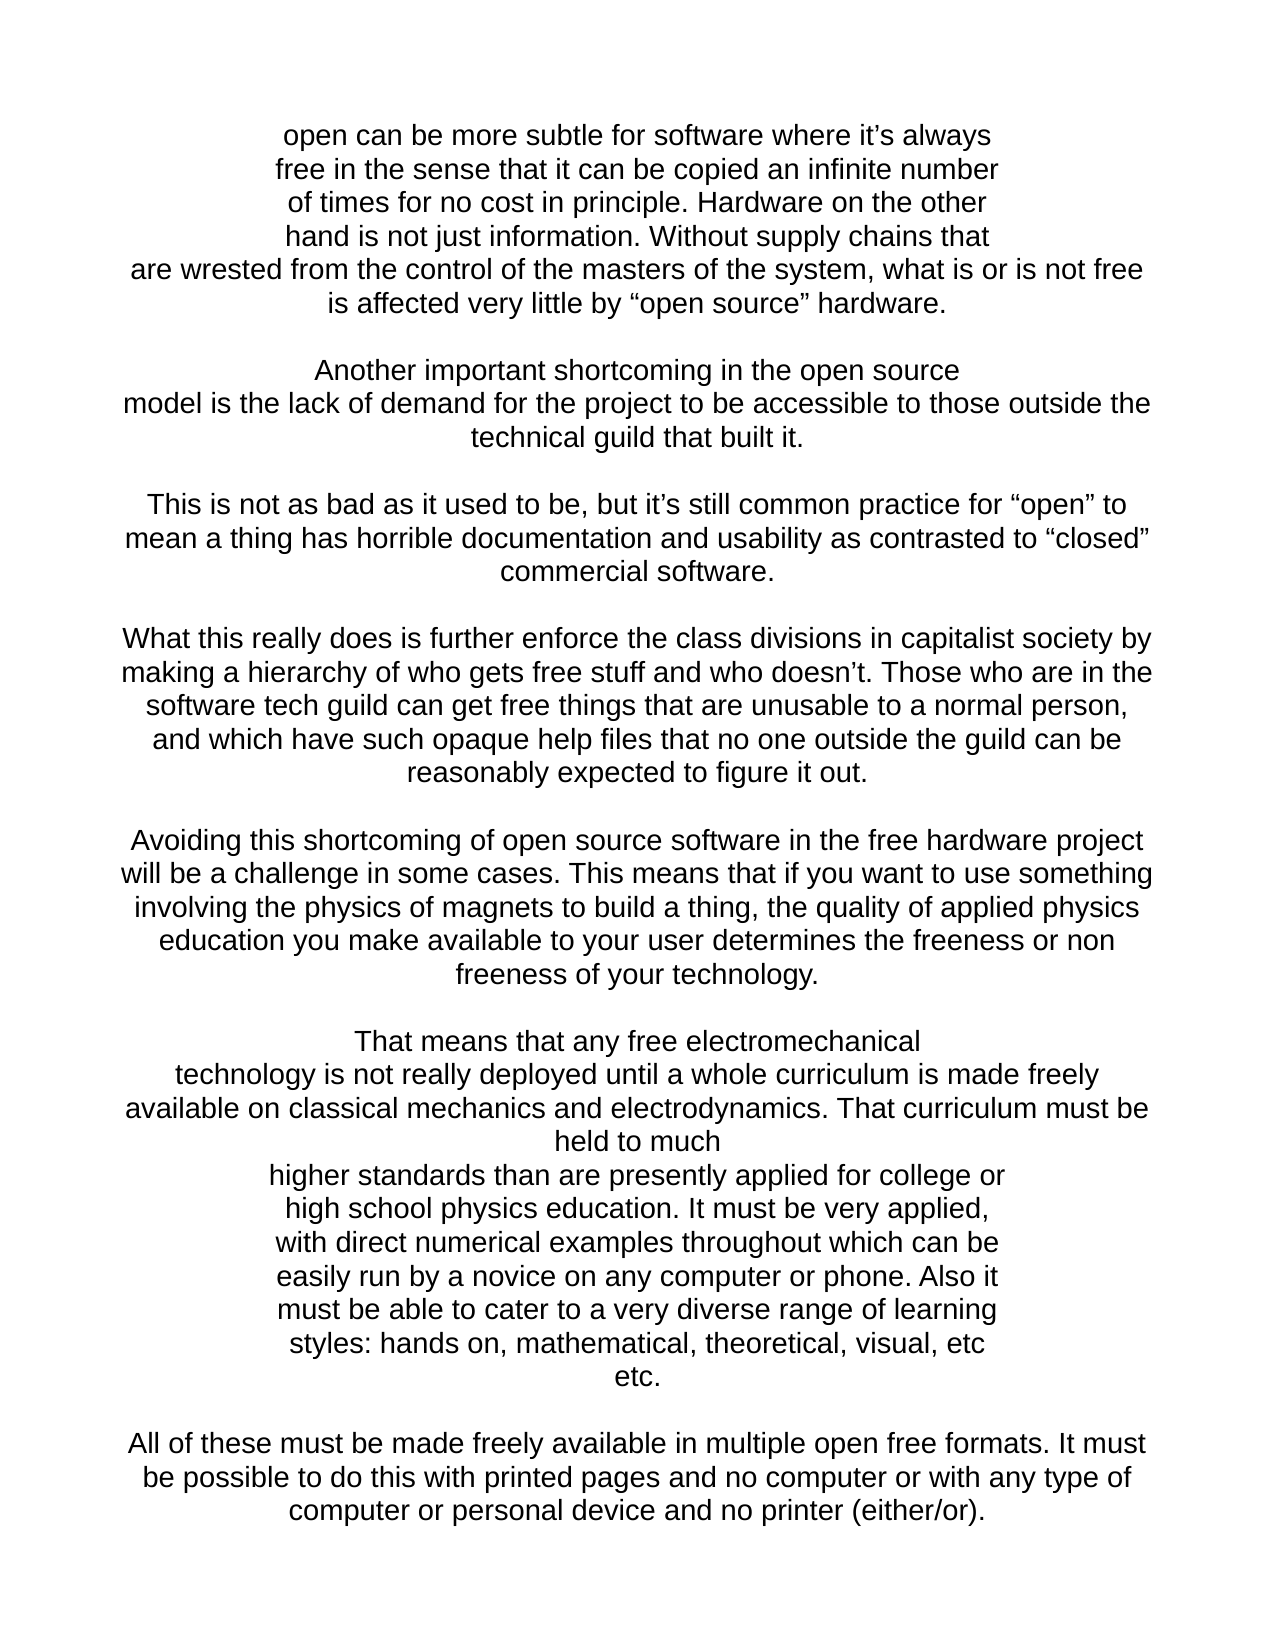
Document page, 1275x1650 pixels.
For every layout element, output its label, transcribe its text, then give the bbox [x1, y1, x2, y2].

text That means that any free electromechanical [118, 1024, 1157, 1057]
text etc. [118, 1359, 1157, 1393]
text This is not as bad as it used to be, but it’s still common practice for “open” to mean a thing has horrible documentation and usability as contrasted to “closed” commercial software. [118, 487, 1157, 588]
text open can be more subtle for software where it’s always [118, 118, 1157, 152]
text free in the sense that it can be copied an infinite number [118, 152, 1157, 185]
text with direct numerical examples throughout which can be [118, 1225, 1157, 1258]
text What this really does is further enforce the class divisions in capitalist society by making a hierarchy of who gets free stuff and who doesn’t. Those who are in the software tech guild can get free things that are unusable to a normal person, and which have such opaque help files that no one outside the guild can be reasonably expected to figure it out. [118, 621, 1157, 789]
text technology is not really deployed until a whole curriculum is made freely available on classical mechanics and electrodynamics. That curriculum must be held to much [118, 1057, 1157, 1158]
text styles: hands on, mathematical, theoretical, visual, etc [118, 1326, 1157, 1359]
text model is the lack of demand for the project to be accessible to those outside the technical guild that built it. [118, 386, 1157, 453]
text All of these must be made freely available in multiple open free formats. It must be possible to do this with printed pages and no computer or with any type of computer or personal device and no printer (either/or). [118, 1426, 1157, 1527]
text higher standards than are presently applied for college or [118, 1158, 1157, 1191]
text high school physics education. It must be very applied, [118, 1191, 1157, 1225]
text Another important shortcoming in the open source [118, 353, 1157, 386]
text easily run by a novice on any computer or phone. Also it [118, 1258, 1157, 1292]
text Avoiding this shortcoming of open source software in the free hardware project will be a challenge in some cases. This means that if you want to use something involving the physics of magnets to build a thing, the quality of applied physics education you make available to your user determines the freeness or non freeness of your technology. [118, 822, 1157, 990]
text hand is not just information. Without supply chains that [118, 219, 1157, 252]
text must be able to cater to a very diverse range of learning [118, 1292, 1157, 1326]
text are wrested from the control of the masters of the system, what is or is not free is affected very little by “open source” hardware. [118, 252, 1157, 319]
text of times for no cost in principle. Hardware on the other [118, 185, 1157, 219]
